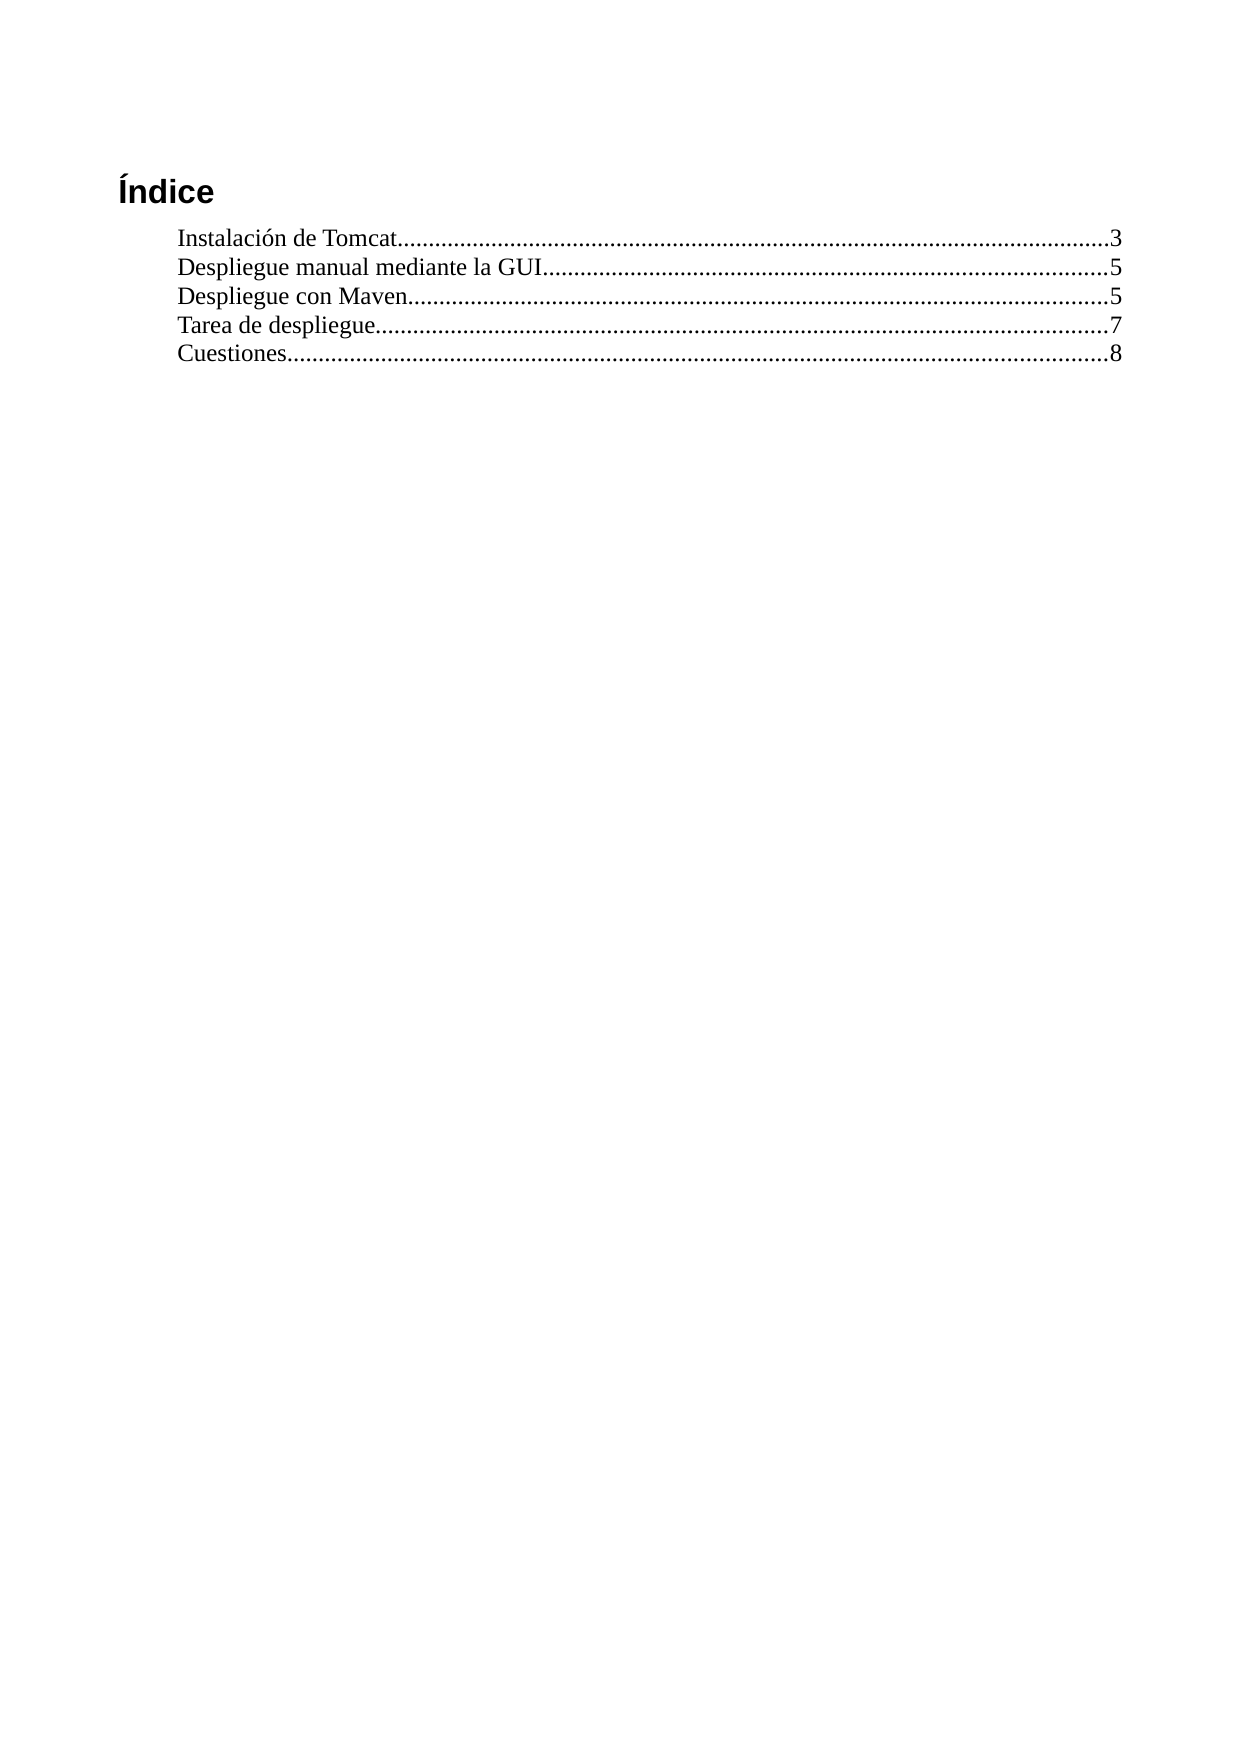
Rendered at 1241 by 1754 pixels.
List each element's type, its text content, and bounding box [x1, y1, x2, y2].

text Instalación de Tomcat 3 [177, 223, 1122, 252]
text Tarea de despliegue 7 [177, 310, 1122, 338]
subtitle Índice [118, 173, 1122, 211]
text Despliegue manual mediante la GUI 5 [177, 252, 1122, 281]
text Despliegue con Maven 5 [177, 281, 1122, 310]
text Cuestiones 8 [177, 338, 1122, 367]
